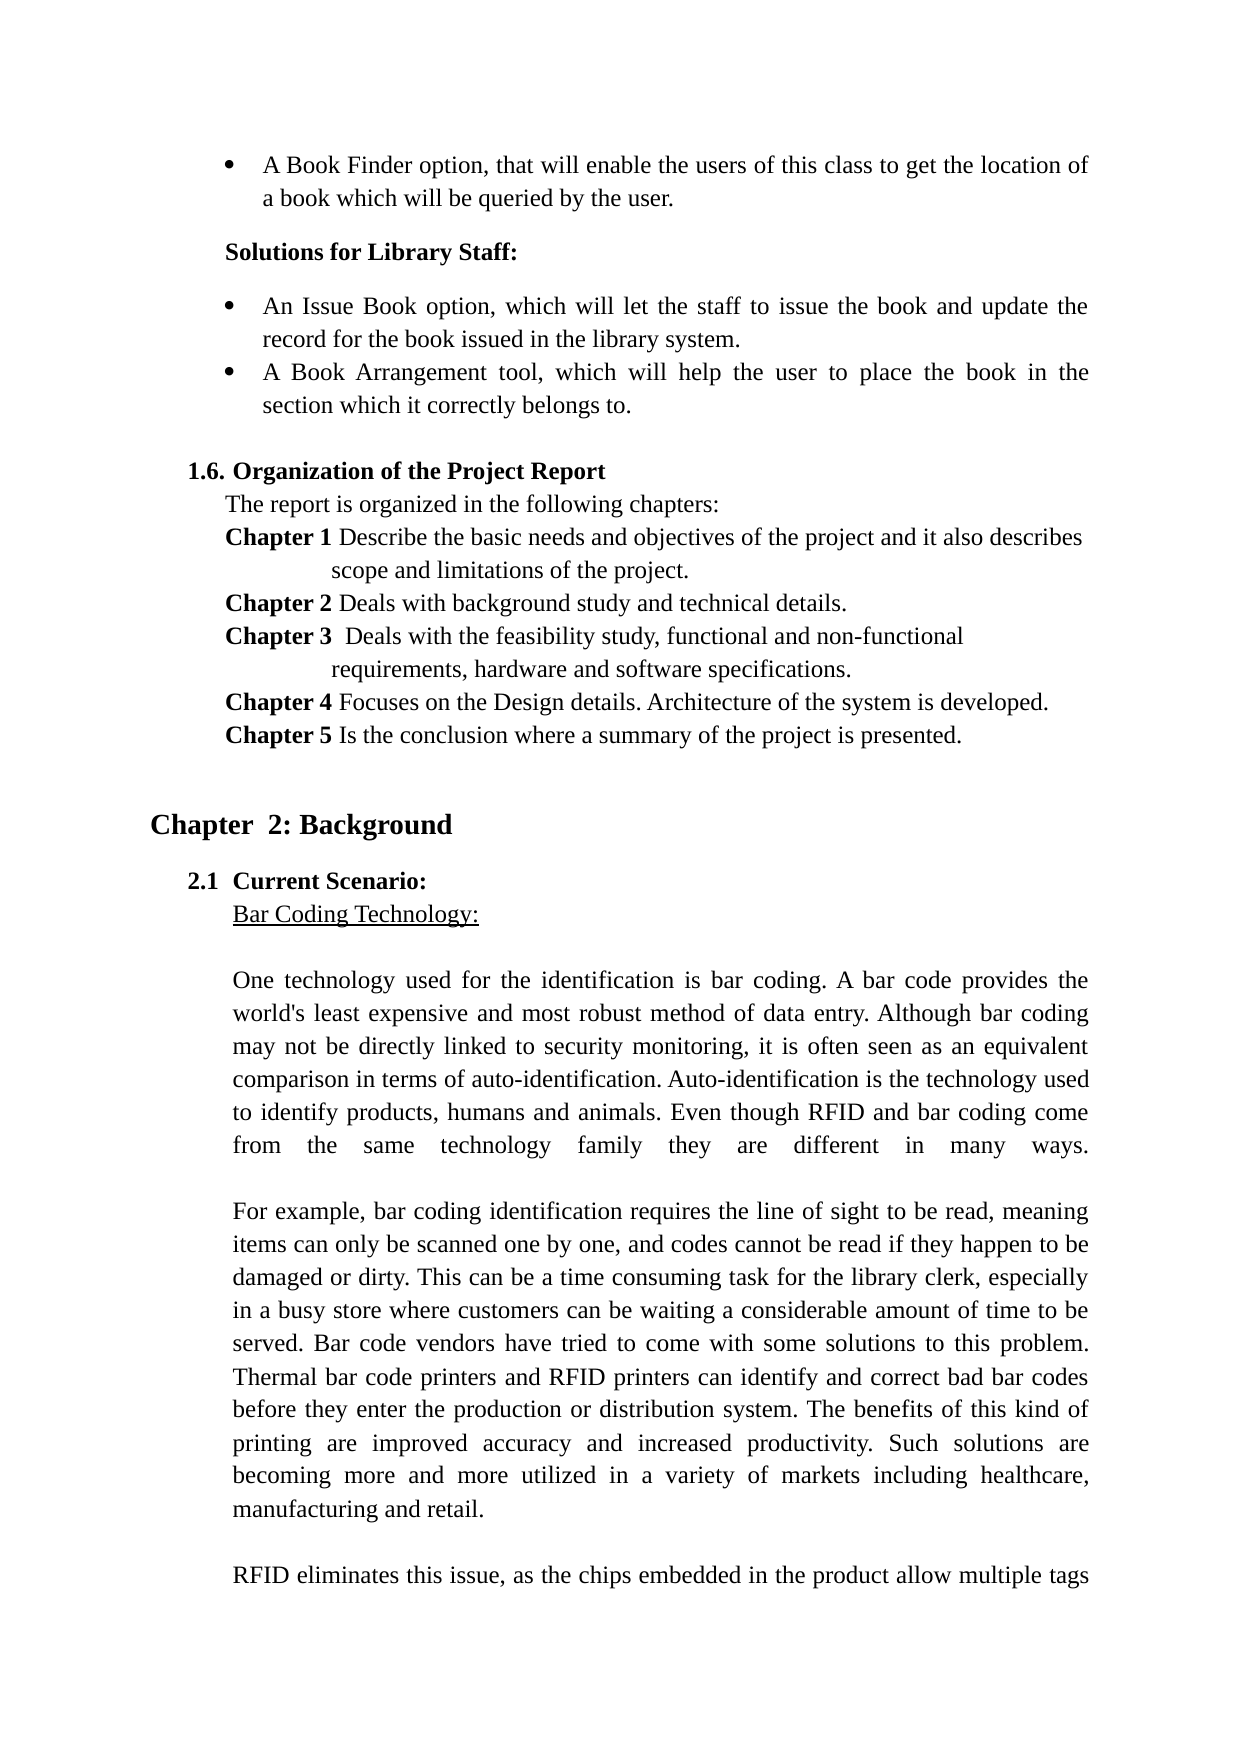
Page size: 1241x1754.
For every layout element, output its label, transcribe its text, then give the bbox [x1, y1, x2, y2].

list Organization of the Project Report [187, 456, 1090, 484]
list Chapter 2 Deals with background study and technical details. [187, 588, 1090, 617]
list Current Scenario: [187, 866, 1090, 895]
list Chapter 1 Describe the basic needs and objectives of the project and it also describes [187, 522, 1090, 551]
list An Issue Book option, which will let the staff to issue the book and update the record for the book issued in the library system. [225, 291, 1090, 352]
list A Book Finder option, that will enable the users of this class to get the location of a book which will be queried by the user. [225, 150, 1090, 212]
list One technology used for the identification is bar coding. A bar code provides the world's least expensive and most robust method of data entry. Although bar coding may not be directly linked to security monitoring, it is often seen as an equivalent comparison in terms of auto-identification. Auto-identification is the technology used to identify products, humans and animals. Even though RFID and bar coding come from the same technology family they are different in many ways. For example, bar coding identification requires the line of sight to be read, meaning items can only be scanned one by one, and codes cannot be read if they happen to be damaged or dirty. This can be a time consuming task for the library clerk, especially in a busy store where customers can be waiting a considerable amount of time to be served. Bar code vendors have tried to come with some solutions to this problem. Thermal bar code printers and RFID printers can identify and correct bad bar codes before they enter the production or distribution system. The benefits of this kind of printing are improved accuracy and increased productivity. Such solutions are becoming more and more utilized in a variety of markets including healthcare, manufacturing and retail. [232, 932, 1090, 1522]
list The report is organized in the following chapters: [187, 489, 1090, 518]
list Chapter 5 Is the conclusion where a summary of the project is presented. [187, 720, 1090, 749]
list requirements, hardware and software specifications. [187, 654, 1090, 683]
text Solutions for Library Staff: [150, 237, 1090, 266]
list A Book Arrangement tool, which will help the user to place the book in the section which it correctly belongs to. [225, 357, 1090, 418]
list Bar Coding Technology: [232, 899, 1090, 928]
list Chapter 4 Focuses on the Design details. Architecture of the system is developed. [187, 687, 1090, 716]
list Chapter 3 Deals with the feasibility study, functional and non-functional [187, 621, 1090, 650]
list scope and limitations of the project. [187, 555, 1090, 584]
list RFID eliminates this issue, as the chips embedded in the product allow multiple tags [232, 1527, 1090, 1588]
text Chapter 2: Background [150, 807, 1090, 840]
